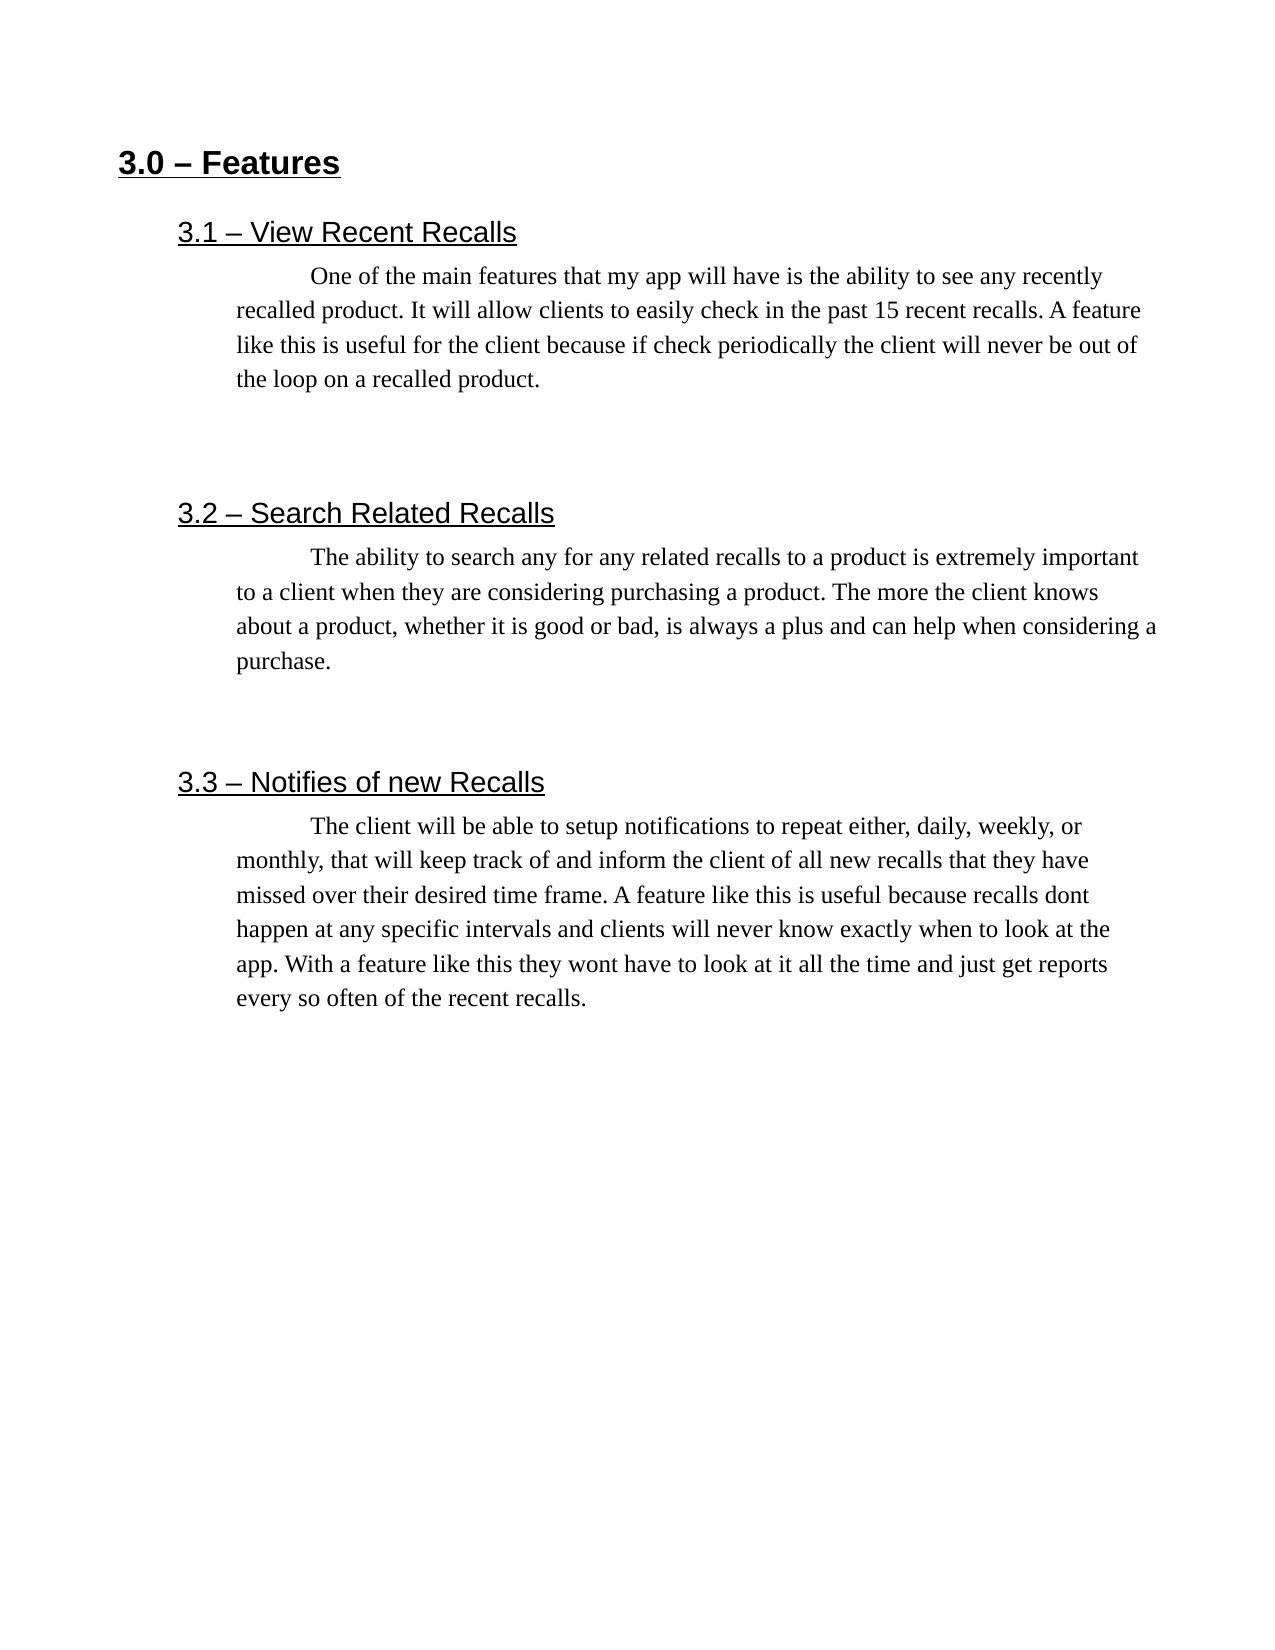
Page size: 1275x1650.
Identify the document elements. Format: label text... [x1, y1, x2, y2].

text One of the main features that my app will have is the ability to see any recently recalled product. It will allow clients to easily check in the past 15 recent recalls. A feature like this is useful for the client because if check periodically the client will never be out of the loop on a recalled product. [236, 261, 1157, 393]
subtitle 3.0 – Features [118, 143, 1157, 182]
subtitle 3.3 – Notifies of new Recalls [177, 765, 1157, 798]
text The ability to search any for any related recalls to a product is extremely important to a client when they are considering purchasing a product. The more the client knows about a product, whether it is good or bad, is always a plus and can help when considering a purchase. [236, 542, 1157, 674]
subtitle 3.2 – Search Related Recalls [177, 496, 1157, 530]
text The client will be able to setup notifications to repeat either, daily, weekly, or monthly, that will keep track of and inform the client of all new recalls that they have missed over their desired time frame. A feature like this is useful because recalls dont happen at any specific intervals and clients will never know exactly when to look at the app. With a feature like this they wont have to look at it all the time and just get reports every so often of the recent recalls. [236, 811, 1157, 1012]
subtitle 3.1 – View Recent Recalls [177, 215, 1157, 248]
